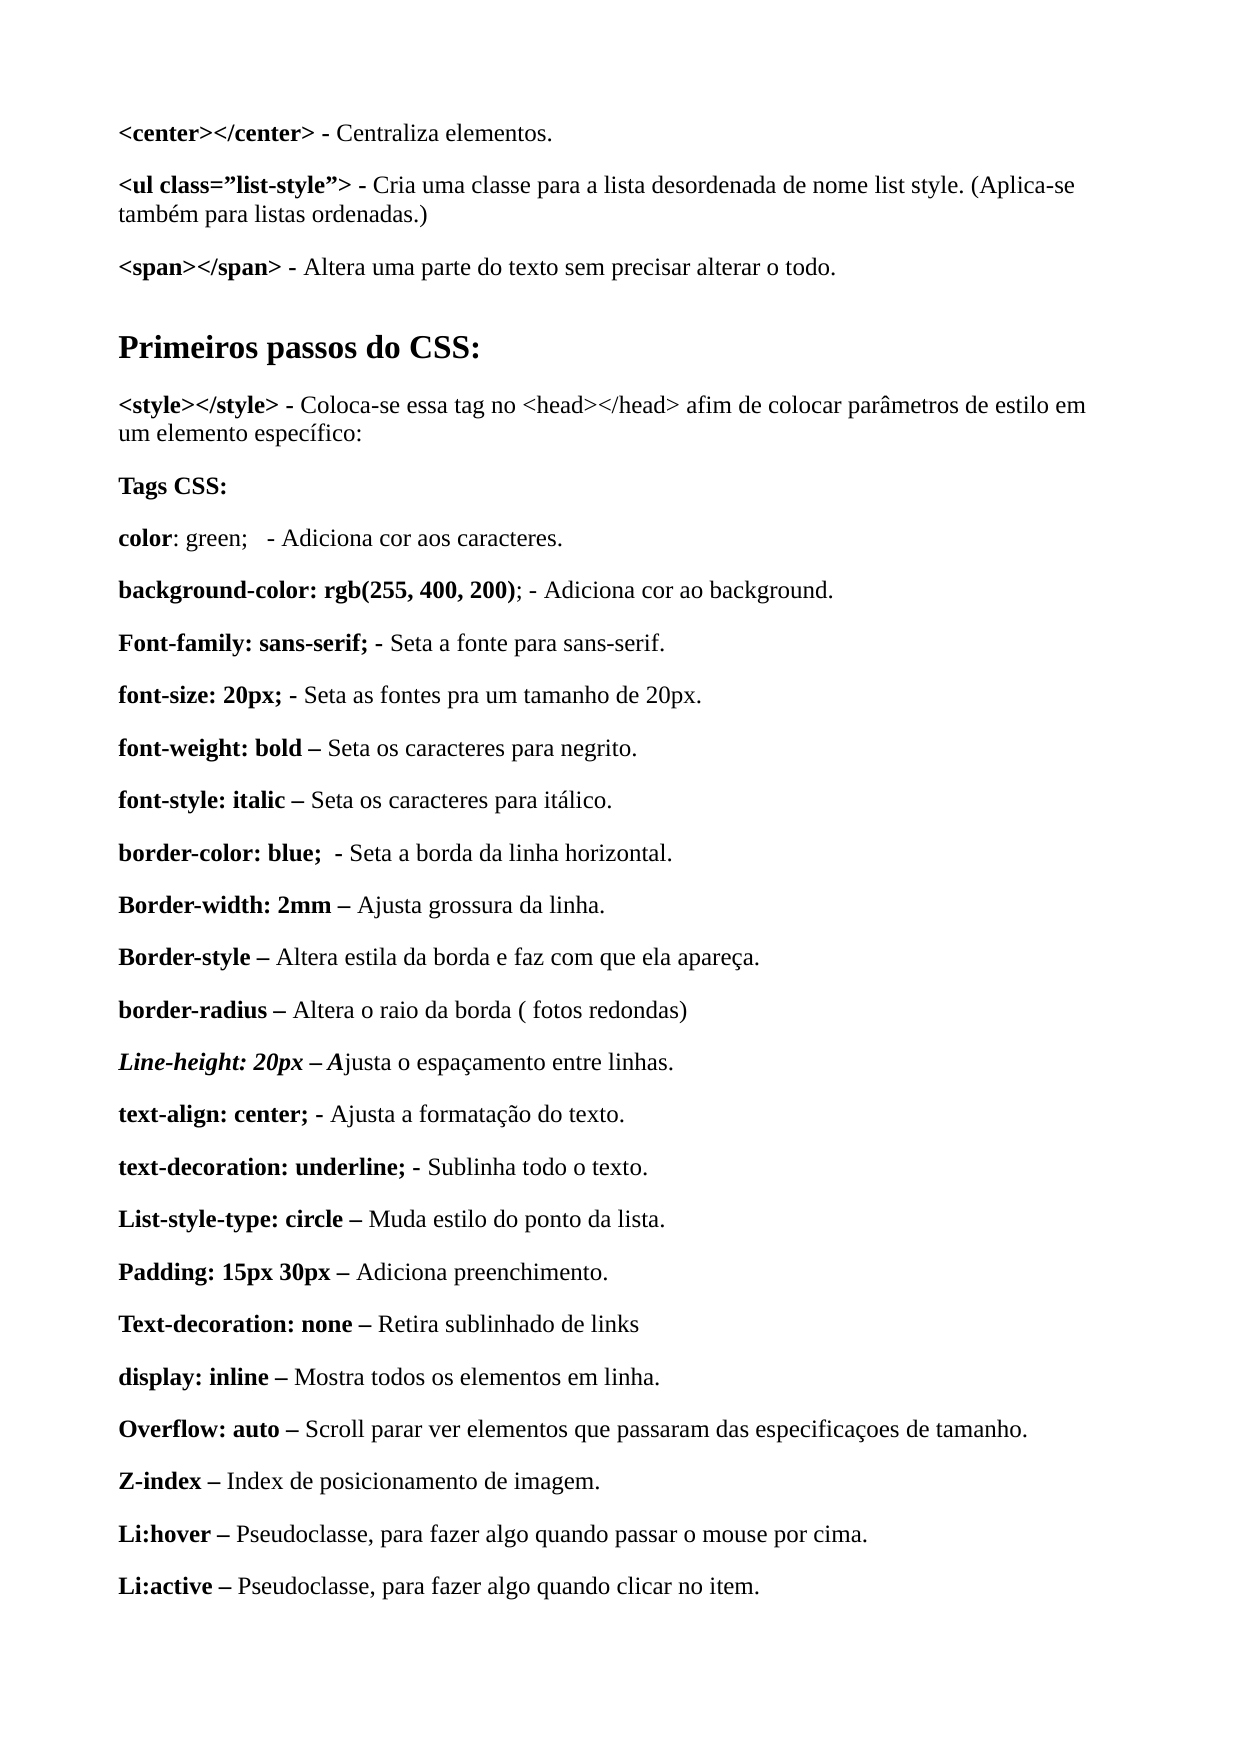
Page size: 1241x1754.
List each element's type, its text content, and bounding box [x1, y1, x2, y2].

text List-style-type: circle – Muda estilo do ponto da lista. [118, 1204, 1122, 1233]
text Padding: 15px 30px – Adiciona preenchimento. [118, 1257, 1122, 1286]
text text-align: center; - Ajusta a formatação do texto. [118, 1099, 1122, 1128]
text border-radius – Altera o raio da borda ( fotos redondas) [118, 995, 1122, 1023]
text Overflow: auto – Scroll parar ver elementos que passaram das especificaçoes de tamanho. [118, 1414, 1122, 1443]
text Line-height: 20px – Ajusta o espaçamento entre linhas. [118, 1047, 1122, 1076]
text Border-width: 2mm – Ajusta grossura da linha. [118, 890, 1122, 919]
text <style></style> - Coloca-se essa tag no <head></head> afim de colocar parâmetros de estilo em um elemento específico: [118, 390, 1122, 447]
text background-color: rgb(255, 400, 200); - Adiciona cor ao background. [118, 576, 1122, 604]
text display: inline – Mostra todos os elementos em linha. [118, 1362, 1122, 1390]
text font-weight: bold – Seta os caracteres para negrito. [118, 733, 1122, 762]
text Border-style – Altera estila da borda e faz com que ela apareça. [118, 942, 1122, 971]
text border-color: blue; - Seta a borda da linha horizontal. [118, 838, 1122, 866]
text Font-family: sans-serif; - Seta a fonte para sans-serif. [118, 628, 1122, 657]
text Li:active – Pseudoclasse, para fazer algo quando clicar no item. [118, 1571, 1122, 1600]
text Tags CSS: [118, 471, 1122, 499]
text <span></span> - Altera uma parte do texto sem precisar alterar o todo. [118, 252, 1122, 280]
text Li:hover – Pseudoclasse, para fazer algo quando passar o mouse por cima. [118, 1519, 1122, 1547]
text <ul class=”list-style”> - Cria uma classe para a lista desordenada de nome list style. (Aplica-se também para listas ordenadas.) [118, 171, 1122, 228]
text text-decoration: underline; - Sublinha todo o texto. [118, 1152, 1122, 1181]
text Z-index – Index de posicionamento de imagem. [118, 1466, 1122, 1495]
text Primeiros passos do CSS: [118, 328, 1122, 366]
text <center></center> - Centraliza elementos. [118, 118, 1122, 147]
text font-size: 20px; - Seta as fontes pra um tamanho de 20px. [118, 680, 1122, 709]
text color: green; - Adiciona cor aos caracteres. [118, 523, 1122, 552]
text font-style: italic – Seta os caracteres para itálico. [118, 785, 1122, 814]
text Text-decoration: none – Retira sublinhado de links [118, 1309, 1122, 1338]
